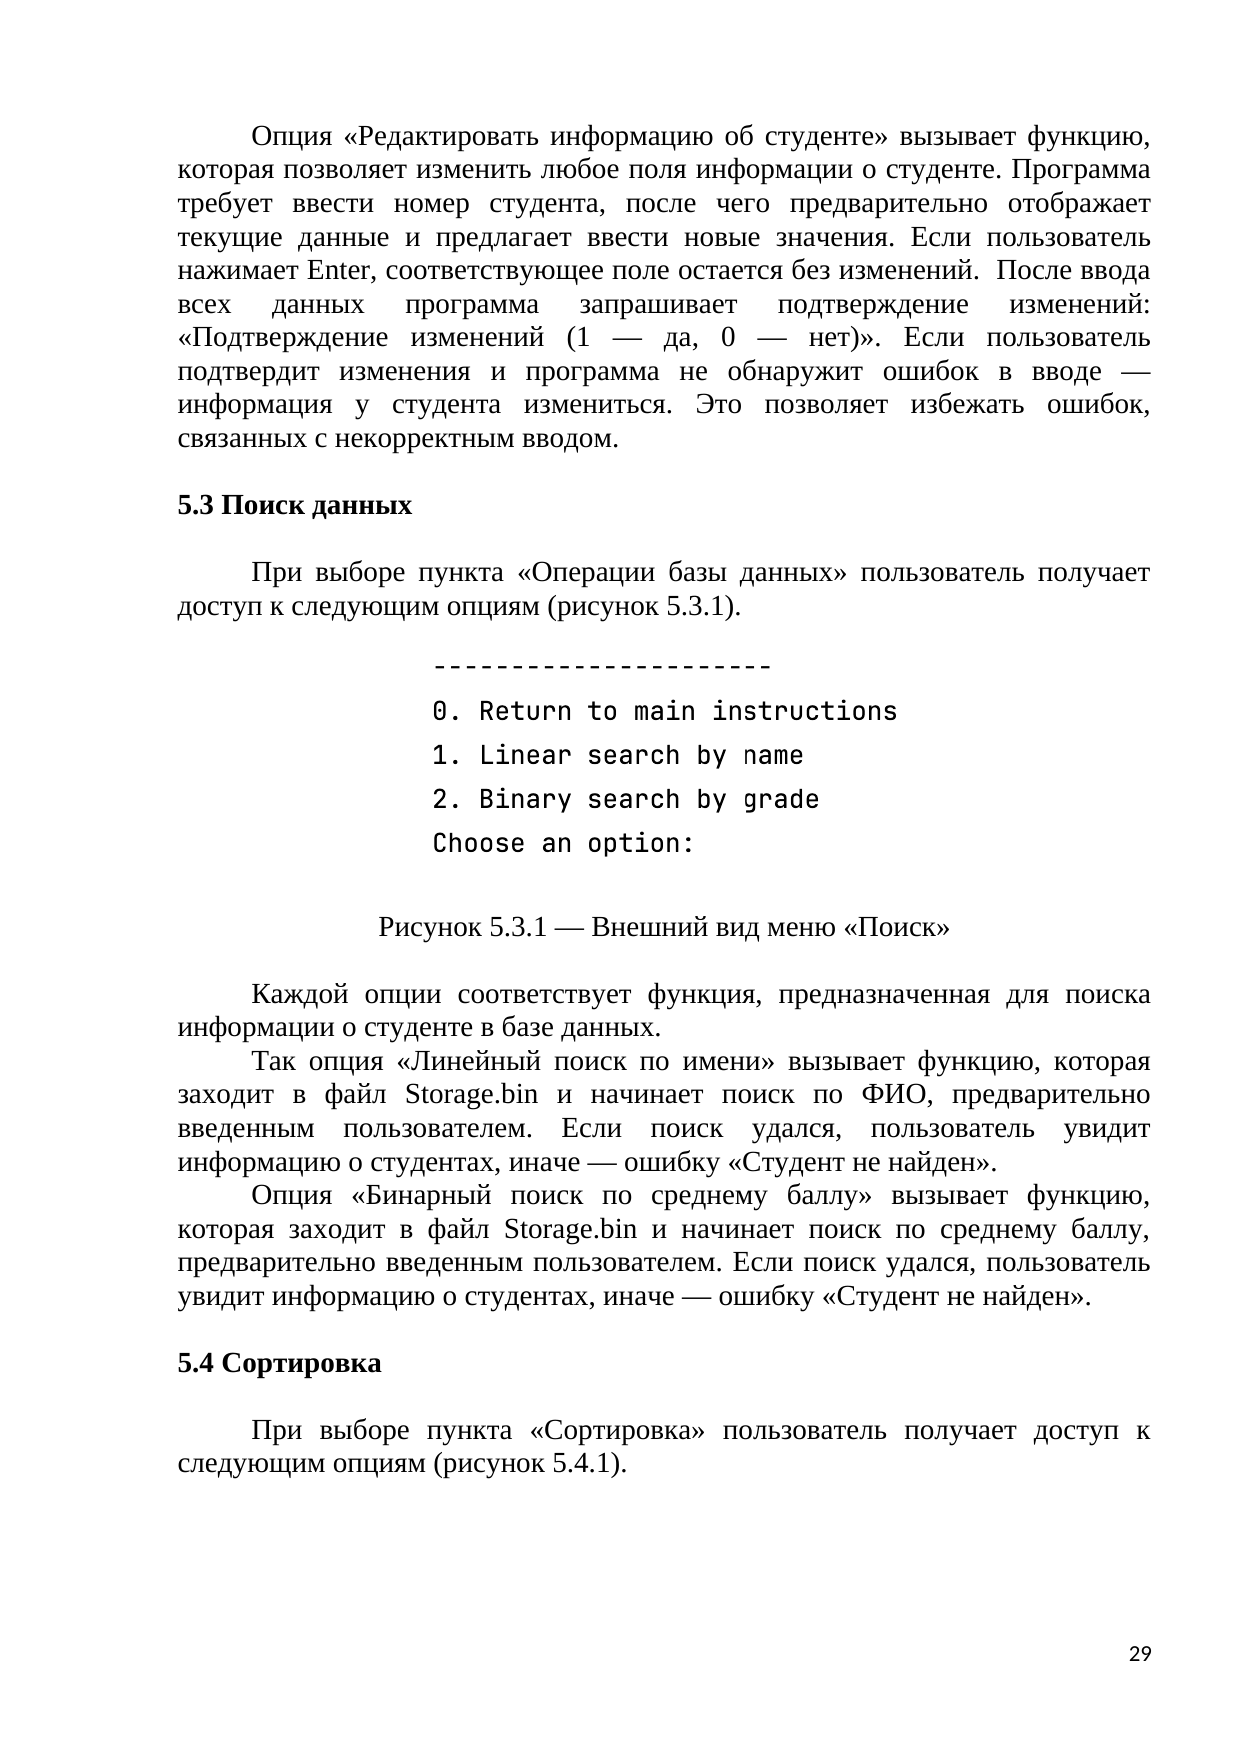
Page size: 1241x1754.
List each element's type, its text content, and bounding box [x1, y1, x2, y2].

subtitle 5.3 Поиск данных [177, 487, 1152, 521]
text Так опция «Линейный поиск по имени» вызывает функцию, которая заходит в файл Storage.bin и начинает поиск по ФИО, предварительно введенным пользователем. Если поиск удался, пользователь увидит информацию о студентах, иначе — ошибку «Студент не найден». [177, 1043, 1152, 1177]
text При выборе пункта «Сортировка» пользователь получает доступ к следующим опциям (рисунок 5.4.1). [177, 1412, 1152, 1479]
text Каждой опции соответствует функция, предназначенная для поиска информации о студенте в базе данных. [177, 976, 1152, 1043]
text Опция «Редактировать информацию об студенте» вызывает функцию, которая позволяет изменить любое поля информации о студенте. Программа требует ввести номер студента, после чего предварительно отображает текущие данные и предлагает ввести новые значения. Если пользователь нажимает Enter, соответствующее поле остается без изменений. После ввода всех данных программа запрашивает подтверждение изменений: «Подтверждение изменений (1 — да, 0 — нет)». Если пользователь подтвердит изменения и программа не обнаружит ошибок в вводе — информация у студента измениться. Это позволяет избежать ошибок, связанных с некорректным вводом. [177, 118, 1152, 453]
subtitle 5.4 Сортировка [177, 1345, 1152, 1378]
picture [420, 654, 909, 876]
text Опция «Бинарный поиск по среднему баллу» вызывает функцию, которая заходит в файл Storage.bin и начинает поиск по среднему баллу, предварительно введенным пользователем. Если поиск удался, пользователь увидит информацию о студентах, иначе — ошибку «Студент не найден». [177, 1177, 1152, 1311]
text При выборе пункта «Операции базы данных» пользователь получает доступ к следующим опциям (рисунок 5.3.1). [177, 554, 1152, 621]
text Рисунок 5.3.1 — Внешний вид меню «Поиск» [177, 909, 1152, 942]
